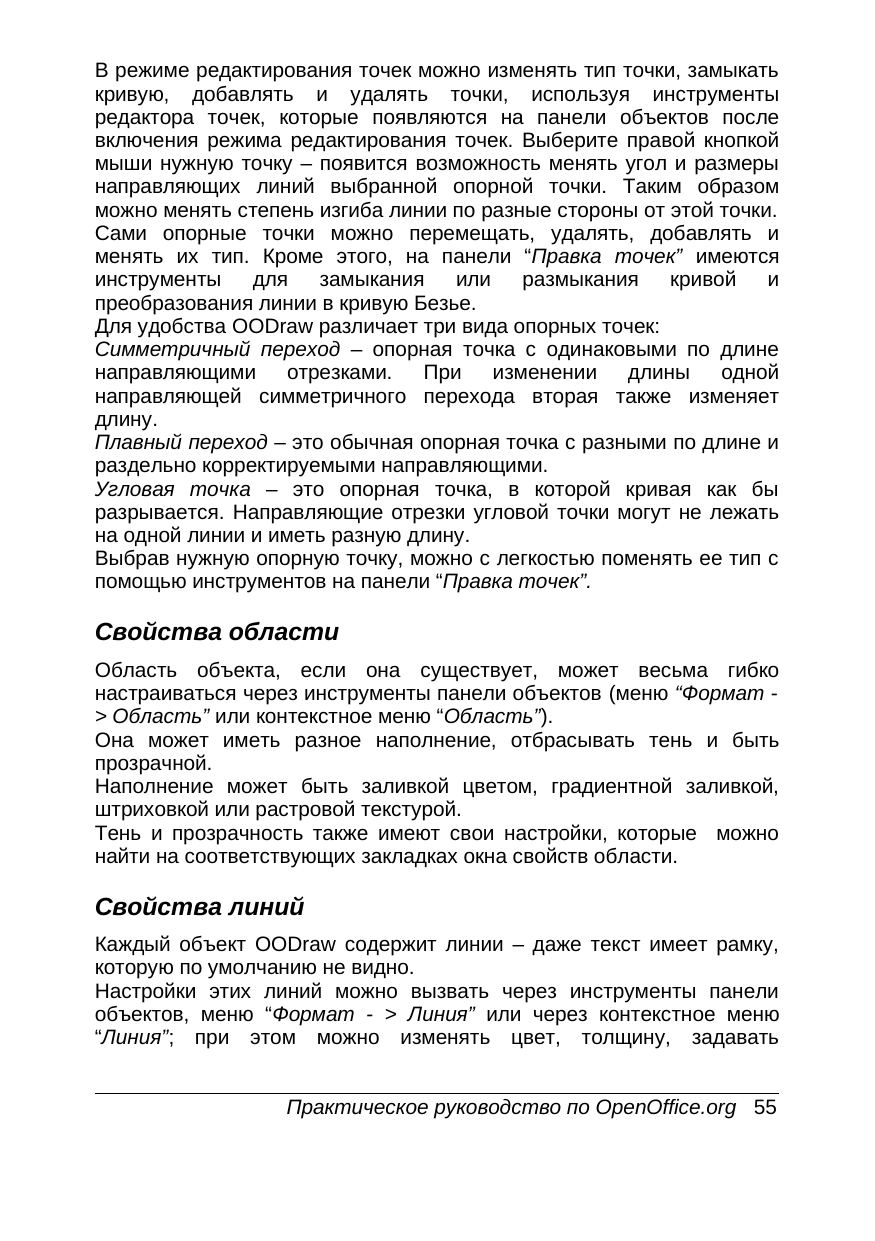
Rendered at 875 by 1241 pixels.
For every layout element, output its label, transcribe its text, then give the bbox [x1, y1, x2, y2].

text В режиме редактирования точек можно изменять тип точки, замыкать кривую, добавлять и удалять точки, используя инструменты редактора точек, которые появляются на панели объектов после включения режима редактирования точек. Выберите правой кнопкой мыши нужную точку – появится возможность менять угол и размеры направляющих линий выбранной опорной точки. Таким образом можно менять степень изгиба линии по разные стороны от этой точки. [94, 59, 779, 222]
text Настройки этих линий можно вызвать через инструменты панели объектов, меню “Формат - > Линия” или через контекстное меню “Линия”; при этом можно изменять цвет, толщину, задавать [94, 979, 779, 1049]
text Симметричный переход – опорная точка с одинаковыми по длине направляющими отрезками. При изменении длины одной направляющей симметричного перехода вторая также изменяет длину. [94, 338, 779, 431]
text Угловая точка – это опорная точка, в которой кривая как бы разрывается. Направляющие отрезки угловой точки могут не лежать на одной линии и иметь разную длину. [94, 477, 779, 547]
text Для удобства OODraw различает три вида опорных точек: [94, 314, 779, 338]
text Наполнение может быть заливкой цветом, градиентной заливкой, штриховкой или растровой текстурой. [94, 775, 779, 821]
text Каждый объект OODraw содержит линии – даже текст имеет рамку, которую по умолчанию не видно. [94, 933, 779, 979]
text Выбрав нужную опорную точку, можно с легкостью поменять ее тип с помощью инструментов на панели “Правка точек”. [94, 547, 779, 593]
text Сами опорные точки можно перемещать, удалять, добавлять и менять их тип. Кроме этого, на панели “Правка точек” имеются инструменты для замыкания или размыкания кривой и преобразования линии в кривую Безье. [94, 222, 779, 314]
text Плавный переход – это обычная опорная точка с разными по длине и раздельно корректируемыми направляющими. [94, 431, 779, 477]
text Область объекта, если она существует, может весьма гибко настраиваться через инструменты панели объектов (меню “Формат - > Область” или контекстное меню “Область”). [94, 658, 779, 728]
text Тень и прозрачность также имеют свои настройки, которые можно найти на соответствующих закладках окна свойств области. [94, 821, 779, 868]
subtitle Свойства линий [94, 893, 779, 920]
subtitle Свойства области [94, 618, 779, 646]
text Она может иметь разное наполнение, отбрасывать тень и быть прозрачной. [94, 728, 779, 775]
